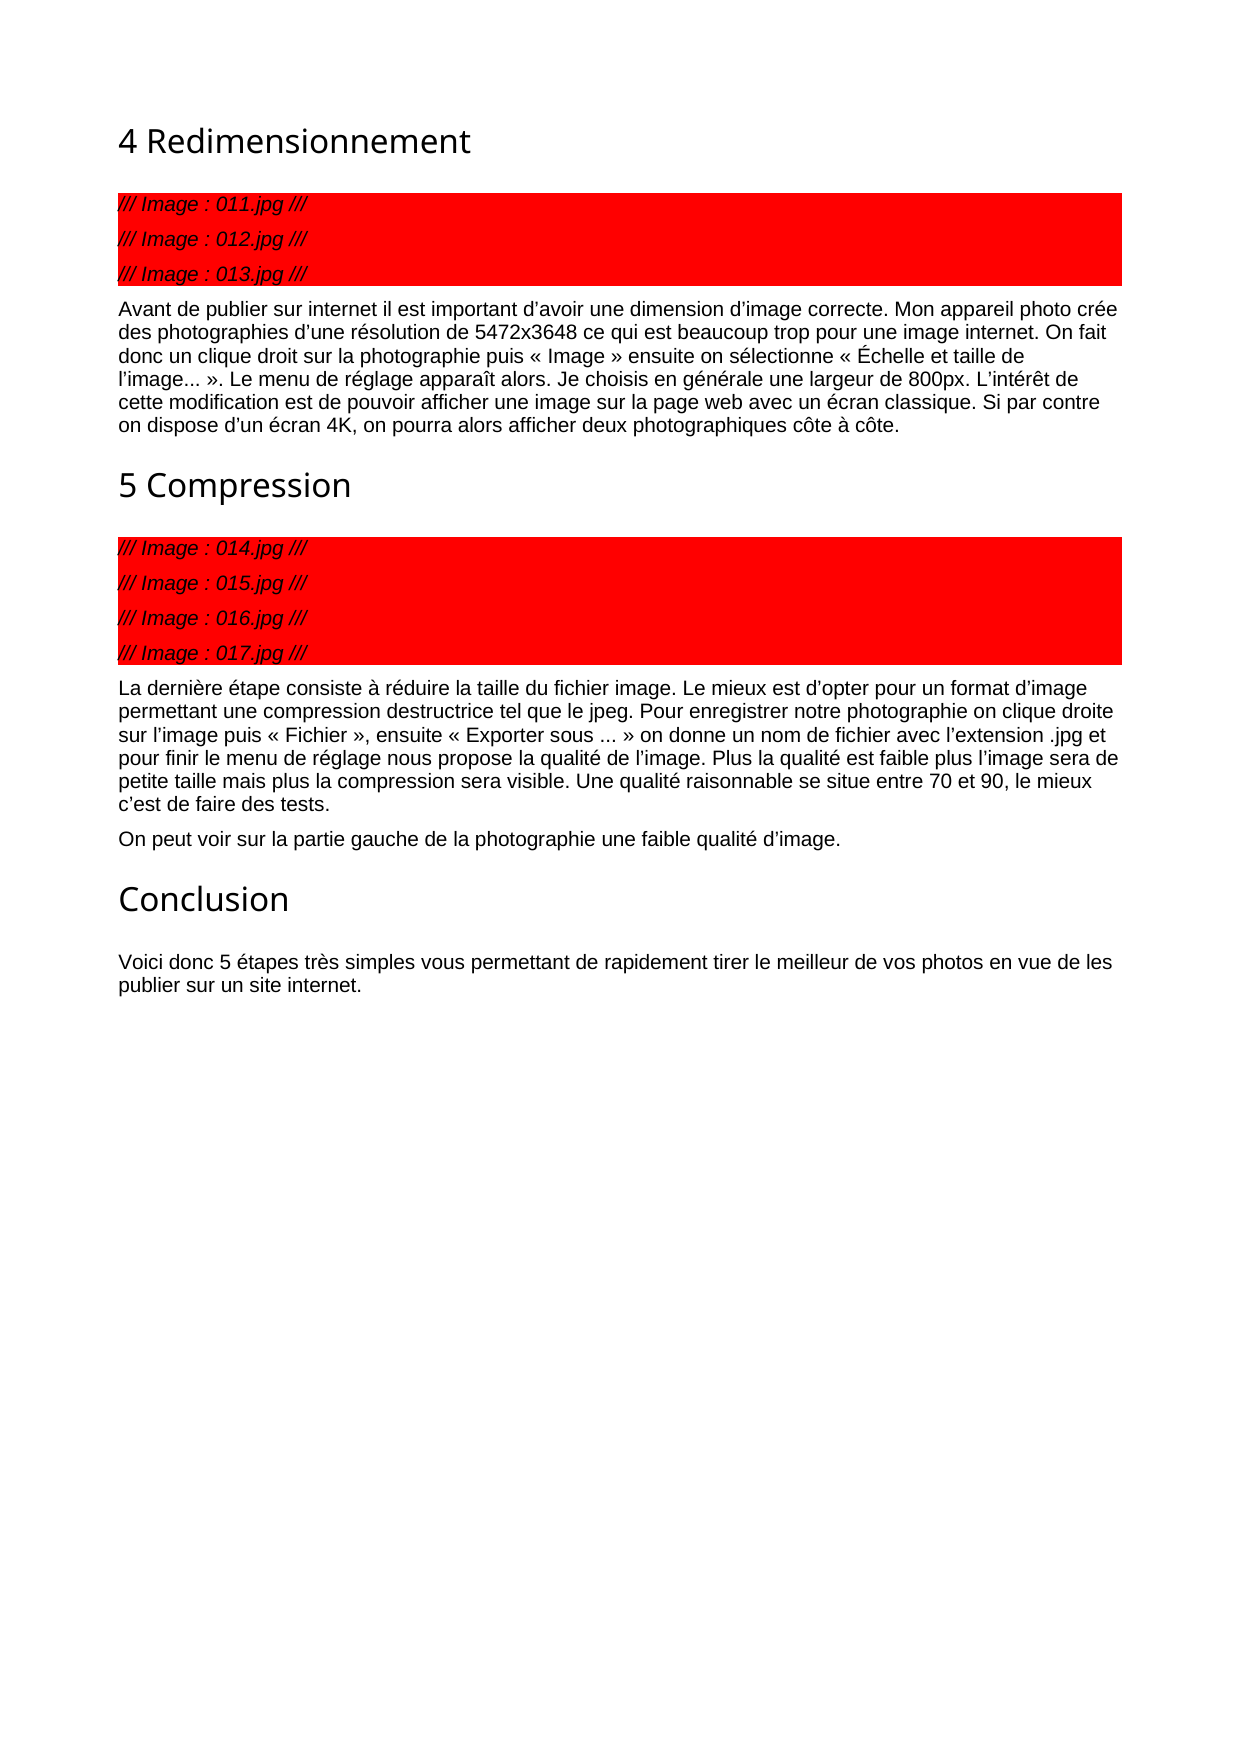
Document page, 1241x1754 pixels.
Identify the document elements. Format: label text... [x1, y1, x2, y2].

text /// Image : 016.jpg /// [118, 607, 1122, 630]
text /// Image : 012.jpg /// [118, 228, 1122, 251]
text /// Image : 017.jpg /// [118, 642, 1122, 665]
text /// Image : 013.jpg /// [118, 263, 1122, 286]
subtitle Conclusion [118, 876, 1122, 921]
text /// Image : 014.jpg /// [118, 537, 1122, 560]
subtitle 4 Redimensionnement [118, 118, 1122, 163]
text Voici donc 5 étapes très simples vous permettant de rapidement tirer le meilleur de vos photos en vue de les publier sur un site internet. [118, 951, 1122, 997]
text On peut voir sur la partie gauche de la photographie une faible qualité d’image. [118, 828, 1122, 851]
text /// Image : 015.jpg /// [118, 572, 1122, 595]
text /// Image : 011.jpg /// [118, 193, 1122, 216]
subtitle 5 Compression [118, 462, 1122, 507]
text Avant de publier sur internet il est important d’avoir une dimension d’image correcte. Mon appareil photo crée des photographies d’une résolution de 5472x3648 ce qui est beaucoup trop pour une image internet. On fait donc un clique droit sur la photographie puis « Image » ensuite on sélectionne « Échelle et taille de l’image... ». Le menu de réglage apparaît alors. Je choisis en générale une largeur de 800px. L’intérêt de cette modification est de pouvoir afficher une image sur la page web avec un écran classique. Si par contre on dispose d’un écran 4K, on pourra alors afficher deux photographiques côte à côte. [118, 298, 1122, 437]
text La dernière étape consiste à réduire la taille du fichier image. Le mieux est d’opter pour un format d’image permettant une compression destructrice tel que le jpeg. Pour enregistrer notre photographie on clique droite sur l’image puis « Fichier », ensuite « Exporter sous ... » on donne un nom de fichier avec l’extension .jpg et pour finir le menu de réglage nous propose la qualité de l’image. Plus la qualité est faible plus l’image sera de petite taille mais plus la compression sera visible. Une qualité raisonnable se situe entre 70 et 90, le mieux c’est de faire des tests. [118, 677, 1122, 816]
